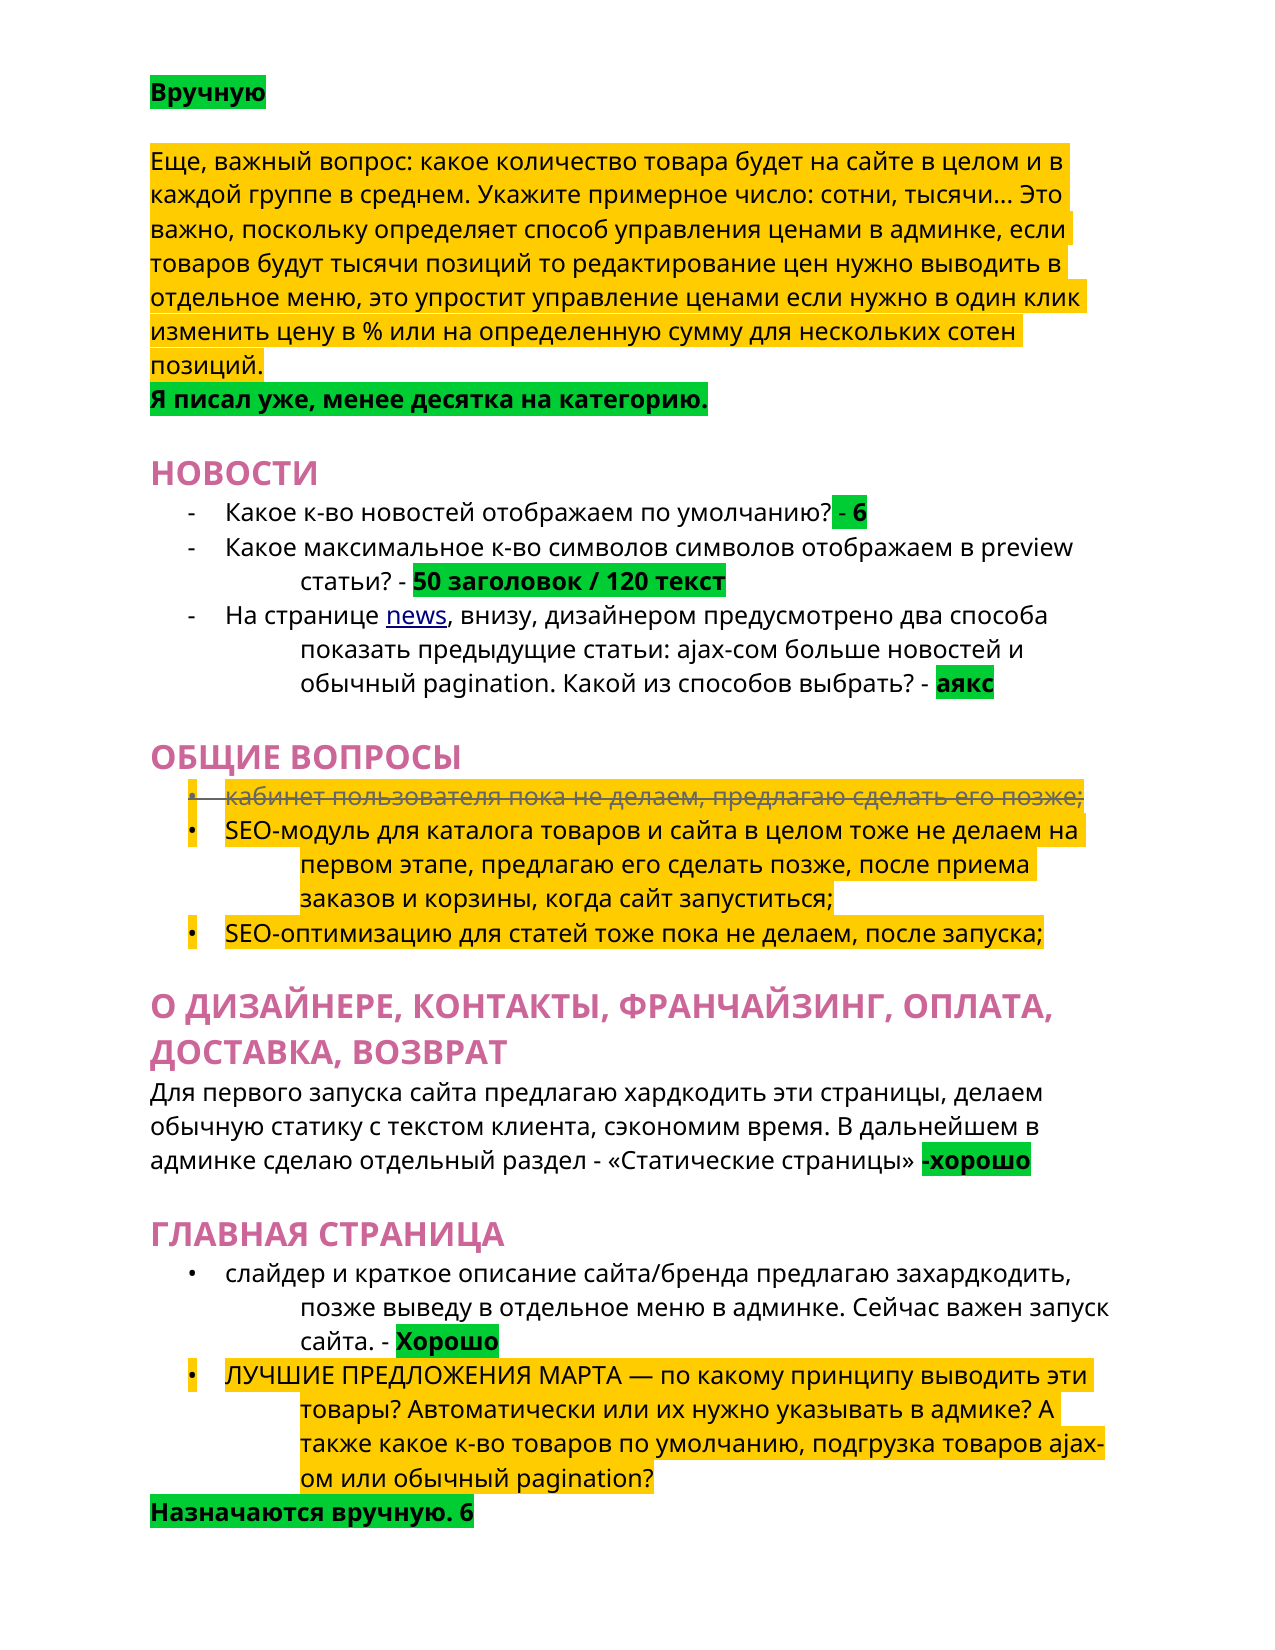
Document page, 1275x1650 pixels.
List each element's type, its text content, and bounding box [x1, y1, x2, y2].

text О ДИЗАЙНЕРЕ, КОНТАКТЫ, ФРАНЧАЙЗИНГ, ОПЛАТА, ДОСТАВКА, ВОЗВРАТ [150, 983, 1125, 1074]
list кабинет пользователя пока не делаем, предлагаю сделать его позже; [187, 779, 1125, 813]
list Какое к-во новостей отображаем по умолчанию? - 6 [187, 495, 1125, 529]
list На странице news, внизу, дизайнером предусмотрено два способа показать предыдущие статьи: ajax-сом больше новостей и обычный pagination. Какой из способов выбрать? - аякс [187, 597, 1125, 699]
list SEO-оптимизацию для статей тоже пока не делаем, после запуска; [187, 915, 1125, 949]
list SEO-модуль для каталога товаров и сайта в целом тоже не делаем на первом этапе, предлагаю его сделать позже, после приема заказов и корзины, когда сайт запуститься; [187, 813, 1125, 915]
text Для первого запуска сайта предлагаю хардкодить эти страницы, делаем обычную статику с текстом клиента, сэкономим время. В дальнейшем в админке сделаю отдельный раздел - «Статические страницы» -хорошо [150, 1074, 1125, 1176]
text Еще, важный вопрос: какое количество товара будет на сайте в целом и в каждой группе в среднем. Укажите примерное число: сотни, тысячи... Это важно, поскольку определяет способ управления ценами в админке, если товаров будут тысячи позиций то редактирование цен нужно выводить в отдельное меню, это упростит управление ценами если нужно в один клик изменить цену в % или на определенную сумму для нескольких сотен позиций. [150, 143, 1125, 382]
text Я писал уже, менее десятка на категорию. [150, 382, 1125, 416]
text ГЛАВНАЯ СТРАНИЦА [150, 1210, 1125, 1256]
text ОБЩИЕ ВОПРОСЫ [150, 733, 1125, 779]
list ЛУЧШИЕ ПРЕДЛОЖЕНИЯ МАРТА — по какому принципу выводить эти товары? Автоматически или их нужно указывать в адмике? А также какое к-во товаров по умолчанию, подгрузка товаров ajax-ом или обычный pagination? [187, 1358, 1125, 1494]
text Назначаются вручную. 6 [150, 1494, 1125, 1528]
text НОВОСТИ [150, 450, 1125, 495]
list Какое максимальное к-во символов символов отображаем в preview статьи? - 50 заголовок / 120 текст [187, 529, 1125, 597]
text Вручную [150, 75, 1125, 109]
list слайдер и краткое описание сайта/бренда предлагаю захардкодить, позже выведу в отдельное меню в админке. Сейчас важен запуск сайта. - Хорошо [187, 1256, 1125, 1358]
